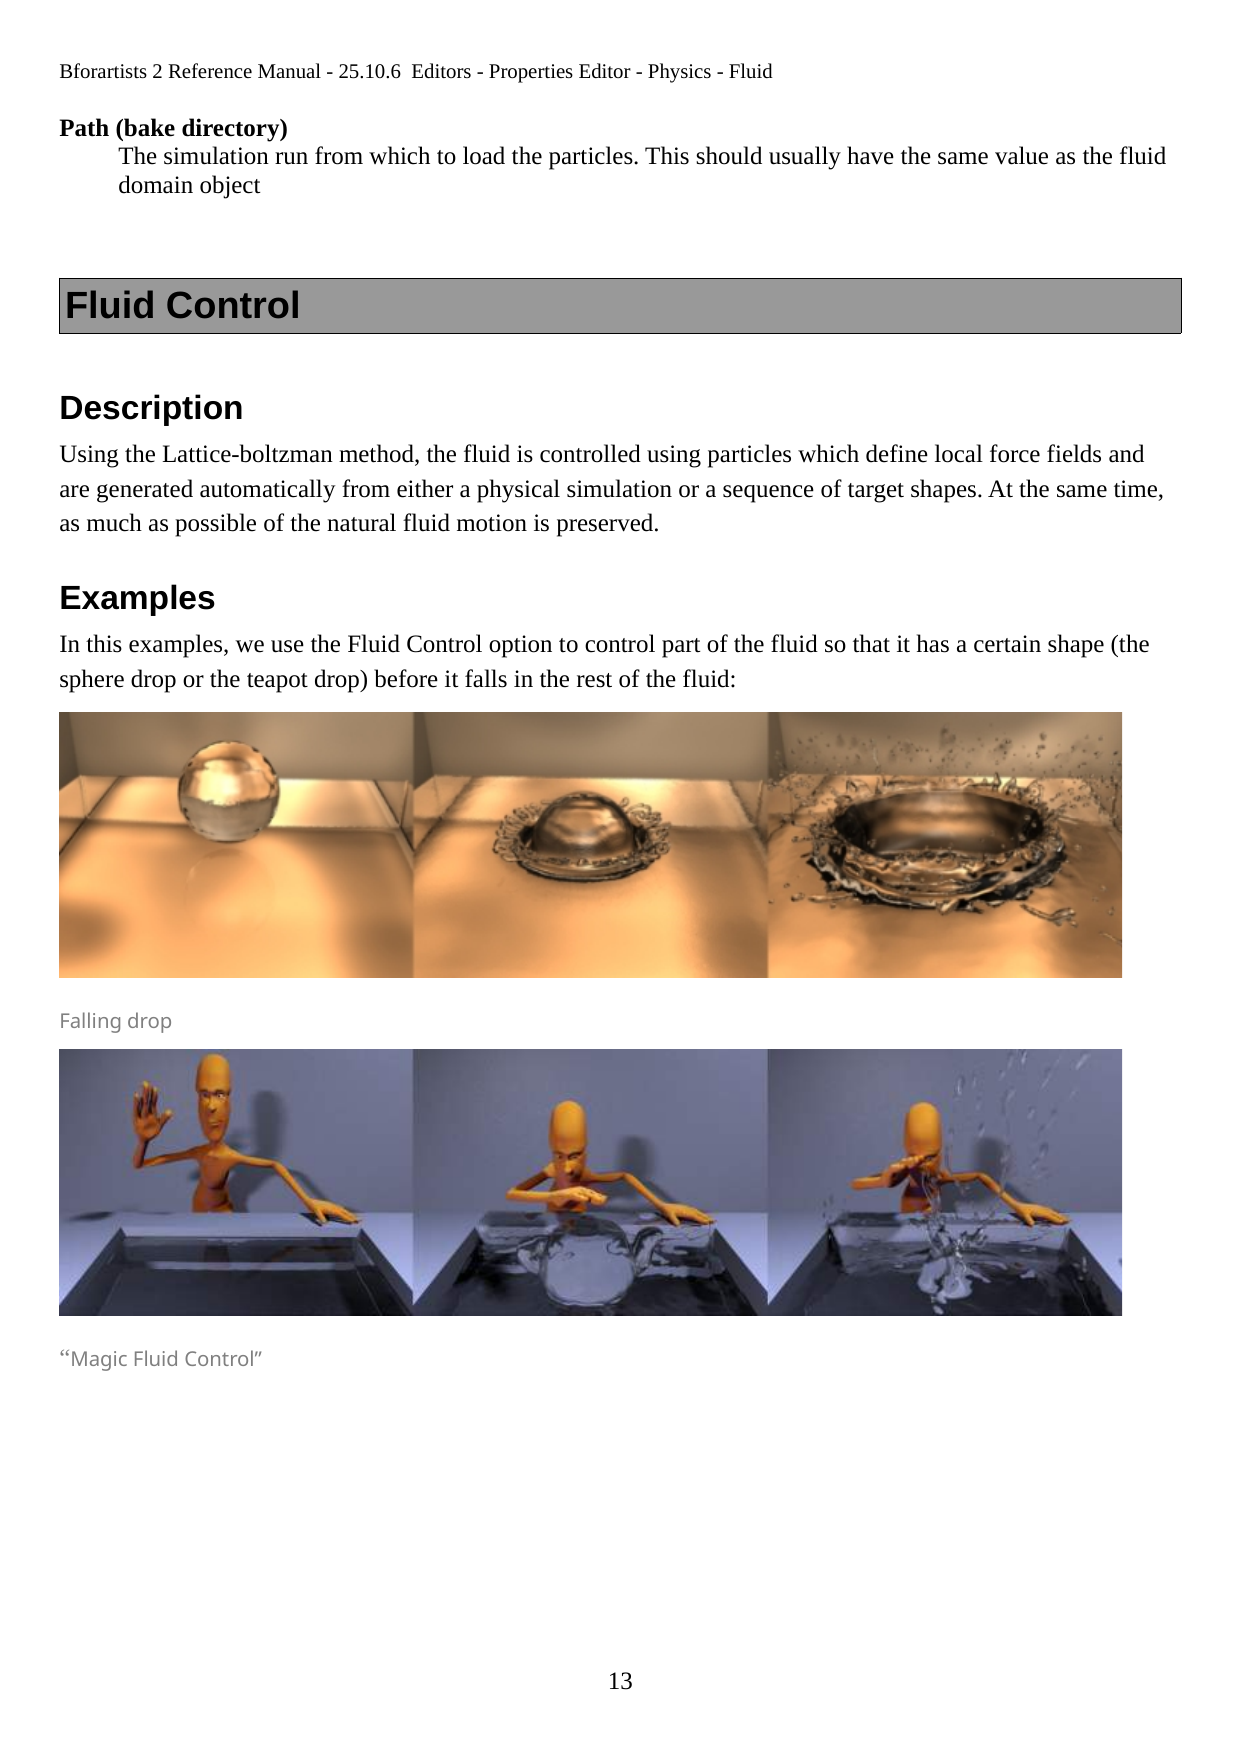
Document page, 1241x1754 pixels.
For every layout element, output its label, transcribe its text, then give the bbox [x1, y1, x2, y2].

text Falling drop [59, 1004, 1181, 1035]
picture [59, 712, 1123, 978]
text In this examples, we use the Fluid Control option to control part of the fluid so that it has a certain shape (the sphere drop or the teapot drop) before it falls in the rest of the fluid: [59, 629, 1181, 692]
subtitle Path (bake directory) [59, 113, 1181, 141]
subtitle Examples [59, 578, 1181, 617]
text “Magic Fluid Control” [59, 1341, 1181, 1372]
picture [59, 1049, 1123, 1316]
list The simulation run from which to load the particles. This should usually have the same value as the fluid domain object [118, 141, 1181, 199]
text Using the Lattice-boltzman method, the fluid is controlled using particles which define local force fields and are generated automatically from either a physical simulation or a sequence of target shapes. At the same time, as much as possible of the natural fluid motion is preserved. [59, 439, 1181, 537]
subtitle Description [59, 388, 1181, 427]
table_header Fluid Control [60, 279, 1181, 333]
